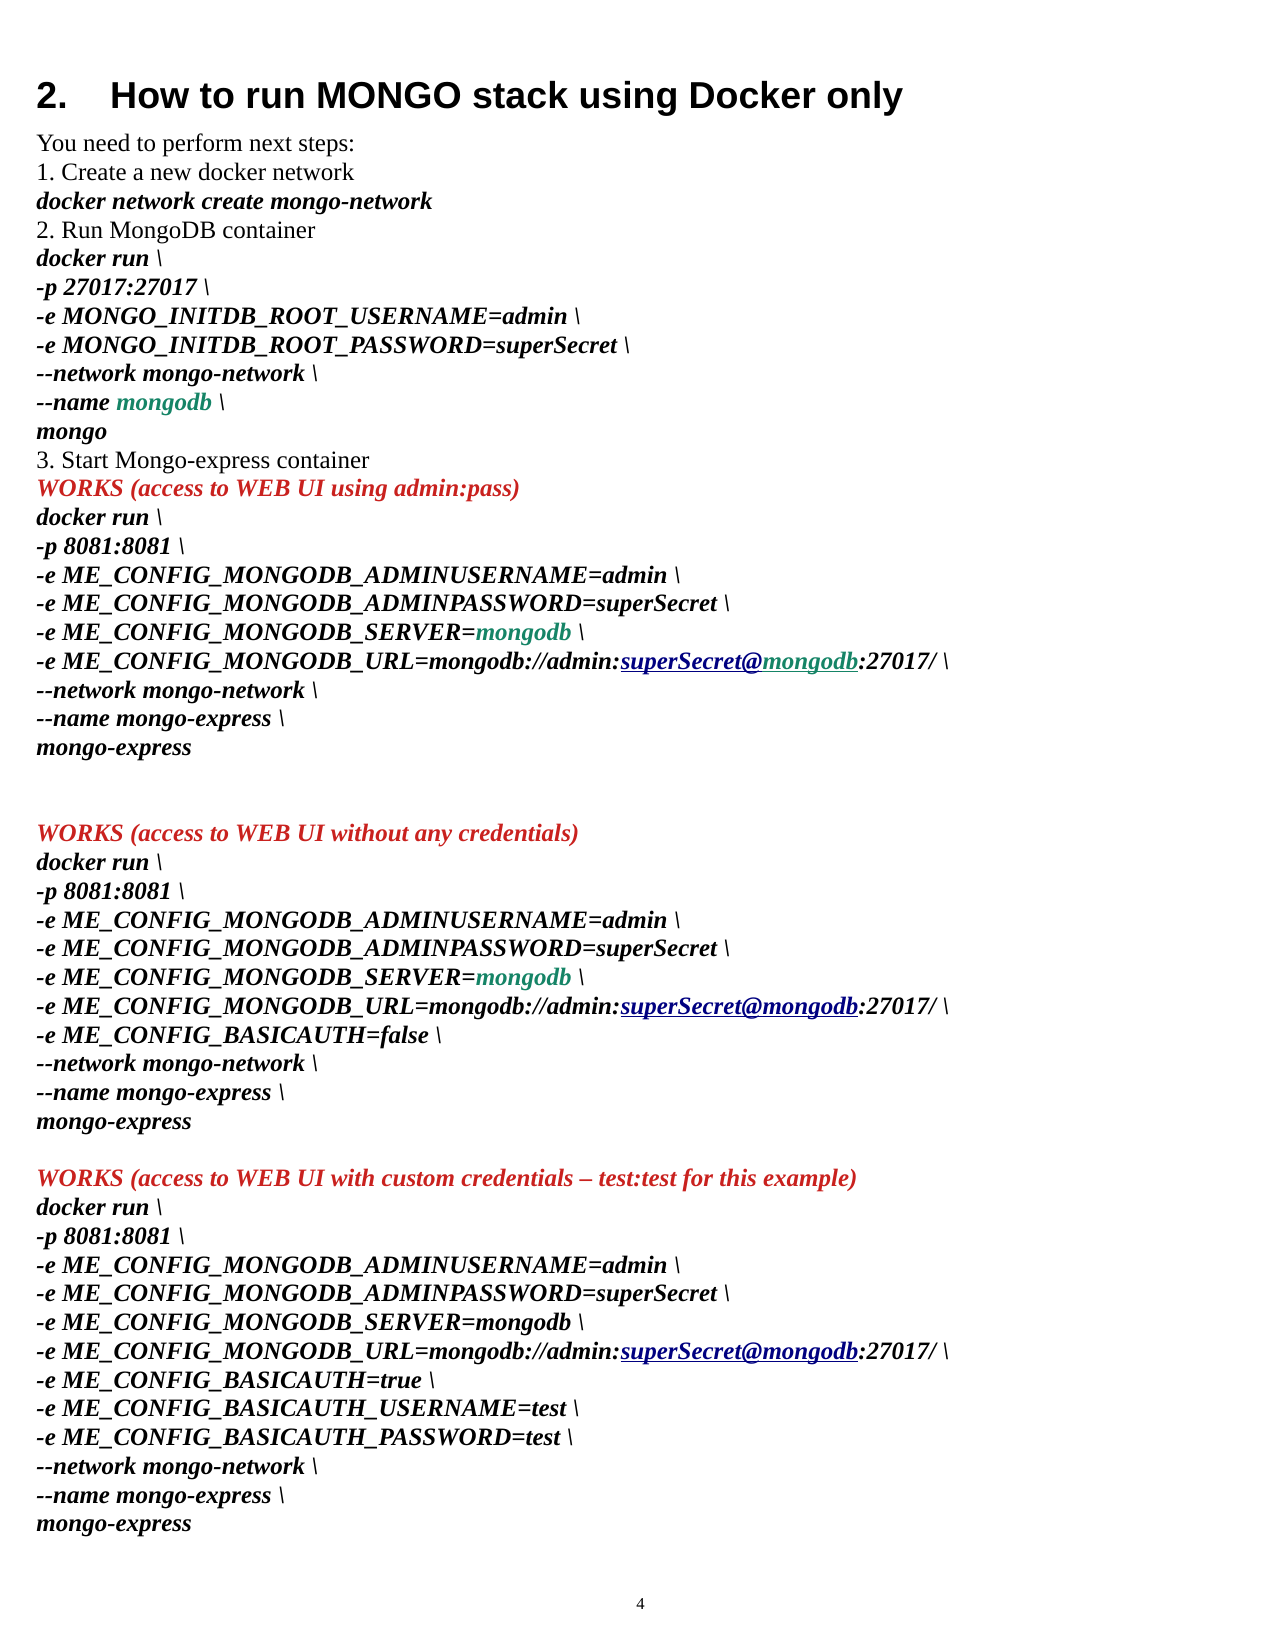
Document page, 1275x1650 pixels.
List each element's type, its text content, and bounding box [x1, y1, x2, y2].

text WORKS (access to WEB UI using admin:pass) [36, 473, 1244, 502]
text -e ME_CONFIG_MONGODB_URL=mongodb://admin:superSecret@mongodb:27017/ \ [36, 1336, 1244, 1365]
text mongo-express [36, 1508, 1244, 1537]
text -e ME_CONFIG_BASICAUTH=false \ [36, 1020, 1244, 1048]
text --network mongo-network \ [36, 358, 1244, 387]
text -e MONGO_INITDB_ROOT_USERNAME=admin \ [36, 301, 1244, 330]
text 3. Start Mongo-express container [36, 445, 1244, 473]
text docker network create mongo-network [36, 186, 1244, 215]
text docker run \ [36, 1192, 1244, 1221]
text --network mongo-network \ [36, 1048, 1244, 1077]
text -e ME_CONFIG_MONGODB_URL=mongodb://admin:superSecret@mongodb:27017/ \ [36, 991, 1244, 1020]
text -e ME_CONFIG_MONGODB_URL=mongodb://admin:superSecret@mongodb:27017/ \ [36, 646, 1244, 675]
text --name mongo-express \ [36, 703, 1244, 732]
subtitle How to run MONGO stack using Docker only [36, 73, 1244, 116]
text WORKS (access to WEB UI with custom credentials – test:test for this example) [36, 1163, 1244, 1192]
text --name mongo-express \ [36, 1480, 1244, 1508]
text docker run \ [36, 243, 1244, 272]
text mongo-express [36, 732, 1244, 761]
text --name mongo-express \ [36, 1077, 1244, 1106]
text -e ME_CONFIG_MONGODB_SERVER=mongodb \ [36, 617, 1244, 646]
text -e ME_CONFIG_MONGODB_ADMINUSERNAME=admin \ [36, 905, 1244, 933]
text --network mongo-network \ [36, 1451, 1244, 1480]
text -e ME_CONFIG_MONGODB_SERVER=mongodb \ [36, 962, 1244, 991]
text -e ME_CONFIG_MONGODB_ADMINUSERNAME=admin \ [36, 1250, 1244, 1278]
text -e ME_CONFIG_BASICAUTH_PASSWORD=test \ [36, 1422, 1244, 1451]
text mongo-express [36, 1106, 1244, 1135]
text -e ME_CONFIG_MONGODB_ADMINPASSWORD=superSecret \ [36, 588, 1244, 617]
text -e ME_CONFIG_MONGODB_ADMINUSERNAME=admin \ [36, 560, 1244, 588]
text 1. Create a new docker network [36, 157, 1244, 186]
text docker run \ [36, 502, 1244, 531]
text -p 27017:27017 \ [36, 272, 1244, 301]
text -p 8081:8081 \ [36, 531, 1244, 560]
text -e ME_CONFIG_MONGODB_SERVER=mongodb \ [36, 1307, 1244, 1336]
text -e ME_CONFIG_MONGODB_ADMINPASSWORD=superSecret \ [36, 933, 1244, 962]
text --name mongodb \ [36, 387, 1244, 416]
text WORKS (access to WEB UI without any credentials) [36, 818, 1244, 847]
text -e MONGO_INITDB_ROOT_PASSWORD=superSecret \ [36, 330, 1244, 358]
text -e ME_CONFIG_BASICAUTH_USERNAME=test \ [36, 1393, 1244, 1422]
text docker run \ [36, 847, 1244, 876]
text --network mongo-network \ [36, 675, 1244, 703]
text You need to perform next steps: [36, 128, 1244, 157]
text -e ME_CONFIG_BASICAUTH=true \ [36, 1365, 1244, 1393]
text -p 8081:8081 \ [36, 876, 1244, 905]
text -e ME_CONFIG_MONGODB_ADMINPASSWORD=superSecret \ [36, 1278, 1244, 1307]
text 2. Run MongoDB container [36, 215, 1244, 243]
text mongo [36, 416, 1244, 445]
text -p 8081:8081 \ [36, 1221, 1244, 1250]
